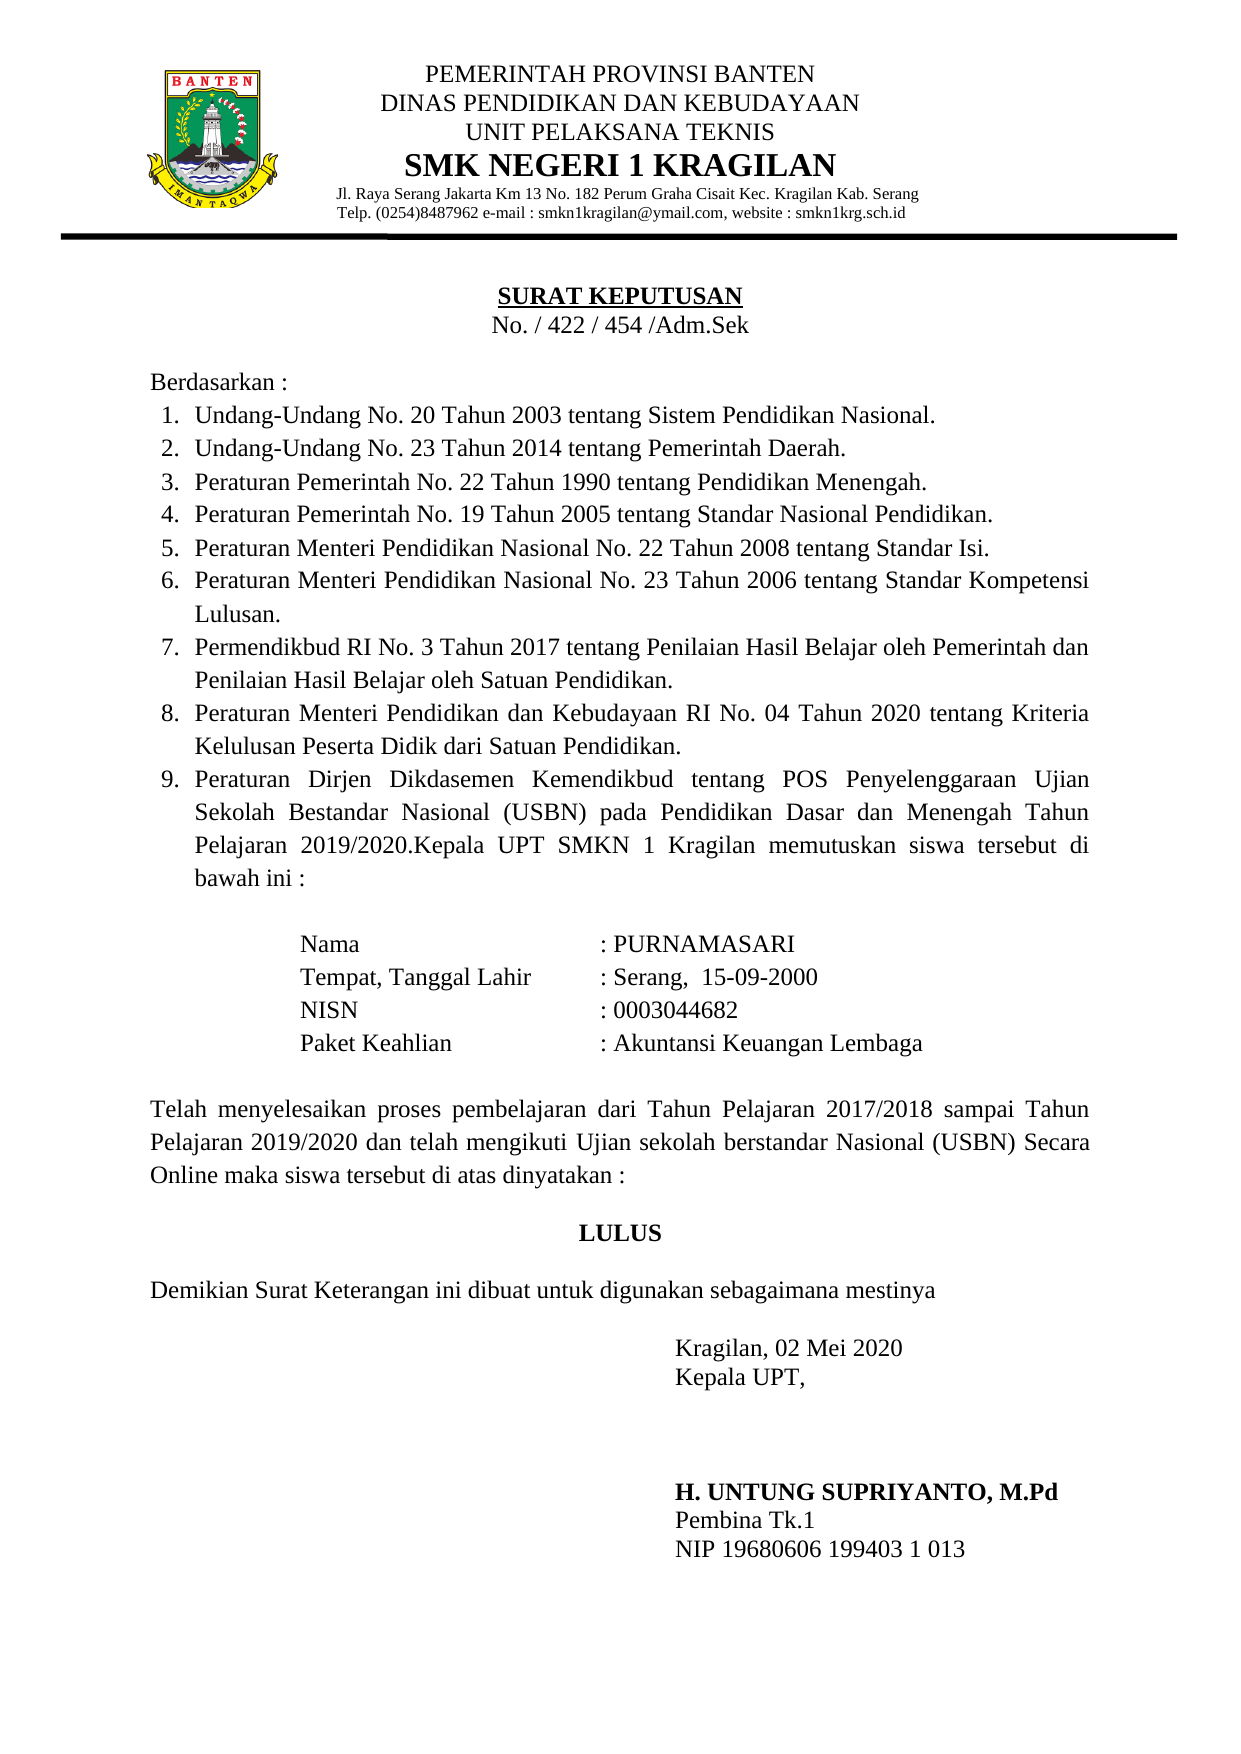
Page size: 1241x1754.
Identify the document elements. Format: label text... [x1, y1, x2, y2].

text Nama : PURNAMASARI [150, 929, 1090, 958]
text SURAT KEPUTUSAN [150, 281, 1090, 310]
list Peraturan Dirjen Dikdasemen Kemendikbud tentang POS Penyelenggaraan Ujian Sekolah Bestandar Nasional (USBN) pada Pendidikan Dasar dan Menengah Tahun Pelajaran 2019/2020.Kepala UPT SMKN 1 Kragilan memutuskan siswa tersebut di bawah ini : [179, 764, 1090, 892]
text Kepala UPT, [150, 1362, 1090, 1391]
text NIP 19680606 199403 1 013 [150, 1534, 1090, 1563]
text LULUS [150, 1218, 1090, 1247]
list Peraturan Menteri Pendidikan dan Kebudayaan RI No. 04 Tahun 2020 tentang Kriteria Kelulusan Peserta Didik dari Satuan Pendidikan. [179, 698, 1090, 759]
list Peraturan Menteri Pendidikan Nasional No. 22 Tahun 2008 tentang Standar Isi. [179, 533, 1090, 561]
text Pembina Tk.1 [150, 1506, 1090, 1534]
list Undang-Undang No. 20 Tahun 2003 tentang Sistem Pendidikan Nasional. [179, 401, 1090, 429]
text Berdasarkan : [150, 367, 1090, 396]
text NISN : 0003044682 [150, 995, 1090, 1024]
list Undang-Undang No. 23 Tahun 2014 tentang Pemerintah Daerah. [179, 433, 1090, 462]
list Peraturan Pemerintah No. 19 Tahun 2005 tentang Standar Nasional Pendidikan. [179, 499, 1090, 528]
picture [146, 70, 279, 208]
text Kragilan, 02 Mei 2020 [150, 1333, 1090, 1362]
text Telah menyelesaikan proses pembelajaran dari Tahun Pelajaran 2017/2018 sampai Tahun Pelajaran 2019/2020 dan telah mengikuti Ujian sekolah berstandar Nasional (USBN) Secara Online maka siswa tersebut di atas dinyatakan : [150, 1094, 1090, 1189]
text H. UNTUNG SUPRIYANTO, M.Pd [150, 1477, 1090, 1506]
text Tempat, Tanggal Lahir : Serang, 15-09-2000 [150, 962, 1090, 991]
text Demikian Surat Keterangan ini dibuat untuk digunakan sebagaimana mestinya [150, 1276, 1090, 1304]
list Peraturan Menteri Pendidikan Nasional No. 23 Tahun 2006 tentang Standar Kompetensi Lulusan. [179, 566, 1090, 627]
text No. / 422 / 454 /Adm.Sek [150, 310, 1090, 339]
text Paket Keahlian : Akuntansi Keuangan Lembaga [150, 1028, 1090, 1057]
list Peraturan Pemerintah No. 22 Tahun 1990 tentang Pendidikan Menengah. [179, 467, 1090, 495]
list Permendikbud RI No. 3 Tahun 2017 tentang Penilaian Hasil Belajar oleh Pemerintah dan Penilaian Hasil Belajar oleh Satuan Pendidikan. [179, 632, 1090, 693]
